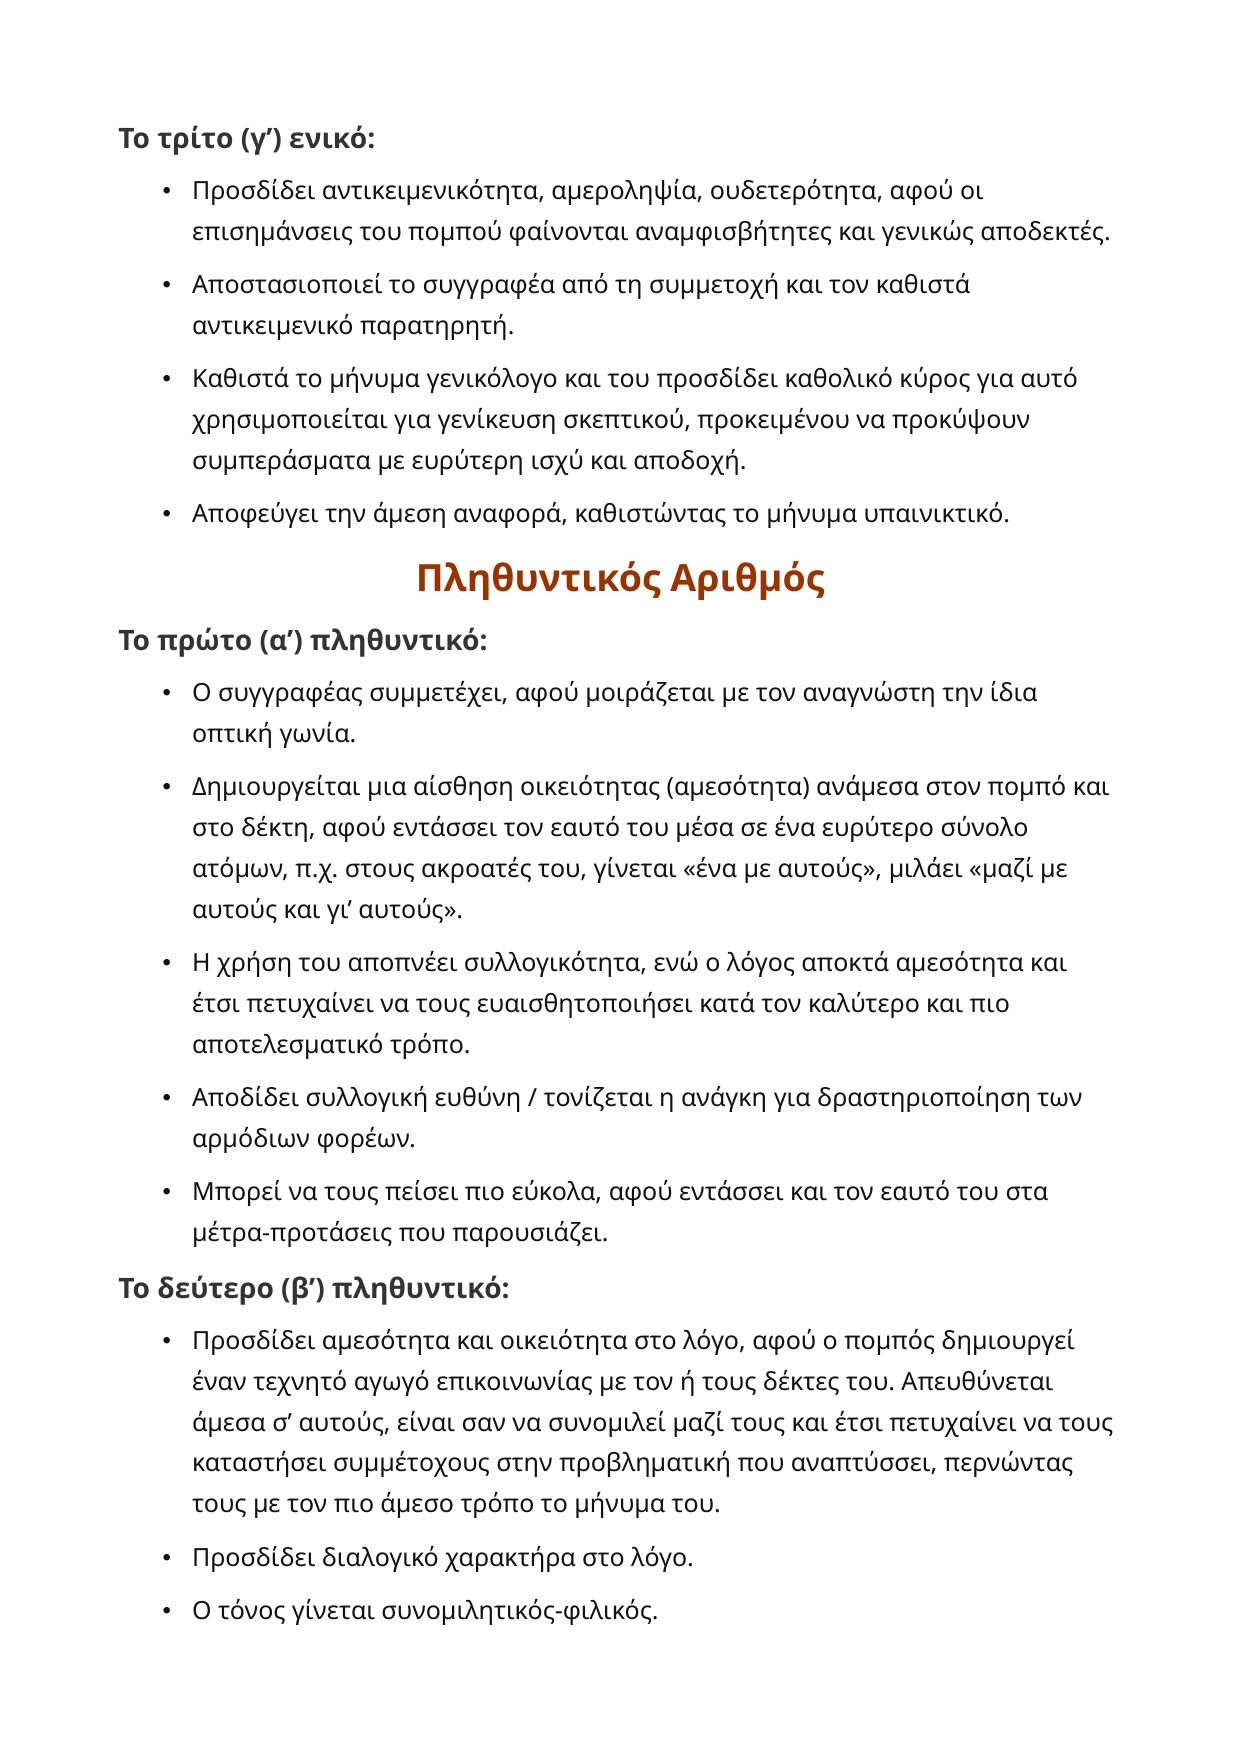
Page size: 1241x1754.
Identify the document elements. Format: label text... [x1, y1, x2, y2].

list Η χρήση του αποπνέει συλλογικότητα, ενώ ο λόγος αποκτά αμεσότητα και έτσι πετυχαίνει να τους ευαισθητοποιήσει κατά τον καλύτερο και πιο αποτελεσματικό τρόπο. [162, 945, 1122, 1060]
list Αποφεύγει την άμεση αναφορά, καθιστώντας το μήνυμα υπαινικτικό. [162, 496, 1122, 530]
list Αποδίδει συλλογική ευθύνη / τονίζεται η ανάγκη για δραστηριοποίηση των αρμόδιων φορέων. [162, 1080, 1122, 1154]
subtitle Πληθυντικός Αριθμός [118, 551, 1122, 602]
list Προσδίδει διαλογικό χαρακτήρα στο λόγο. [162, 1539, 1122, 1573]
list Καθιστά το μήνυμα γενικόλογο και του προσδίδει καθολικό κύρος για αυτό χρησιμοποιείται για γενίκευση σκεπτικού, προκειμένου να προκύψουν συμπεράσματα με ευρύτερη ισχύ και αποδοχή. [162, 361, 1122, 477]
list Ο τόνος γίνεται συνομιλητικός-φιλικός. [162, 1593, 1122, 1627]
subtitle Το τρίτο (γ’) ενικό: [118, 118, 1122, 156]
list Προσδίδει αμεσότητα και οικειότητα στο λόγο, αφού ο πομπός δημιουργεί έναν τεχνητό αγωγό επικοινωνίας με τον ή τους δέκτες του. Απευθύνεται άμεσα σ’ αυτούς, είναι σαν να συνομιλεί μαζί τους και έτσι πετυχαίνει να τους καταστήσει συμμέτοχους στην προβληματική που αναπτύσσει, περνώντας τους με τον πιο άμεσο τρόπο το μήνυμα του. [162, 1323, 1122, 1520]
list Προσδίδει αντικειμενικότητα, αμεροληψία, ουδετερότητα, αφού οι επισημάνσεις του πομπού φαίνονται αναμφισβήτητες και γενικώς αποδεκτές. [162, 173, 1122, 248]
list Αποστασιοποι­εί το συγγραφέα από τη συμμετοχή και τον καθιστά αντικειμενικό παρατηρητή. [162, 267, 1122, 342]
list Μπορεί να τους πείσει πιο εύκολα, αφού εντάσσει και τον εαυτό του στα μέτρα-προτάσεις που παρουσιάζει. [162, 1174, 1122, 1249]
list Δημιουργείται μια αίσθηση οικειότητας (αμεσότητα) ανάμεσα στον πομπό και στο δέκτη, αφού εντάσσει τον εαυτό του μέσα σε ένα ευρύτερο σύνολο ατόμων, π.χ. στους ακροατές του, γίνεται «ένα με αυτούς», μιλάει «μαζί με αυτούς και γι’ αυτούς». [162, 769, 1122, 925]
list Ο συγγραφέας συμμετέχει, αφού μοιράζεται με τον αναγνώστη την ίδια οπτική γωνία. [162, 675, 1122, 749]
subtitle Το πρώτο (α’) πληθυντικό: [118, 620, 1122, 658]
subtitle Το δεύτερο (β’) πληθυντικό: [118, 1268, 1122, 1306]
